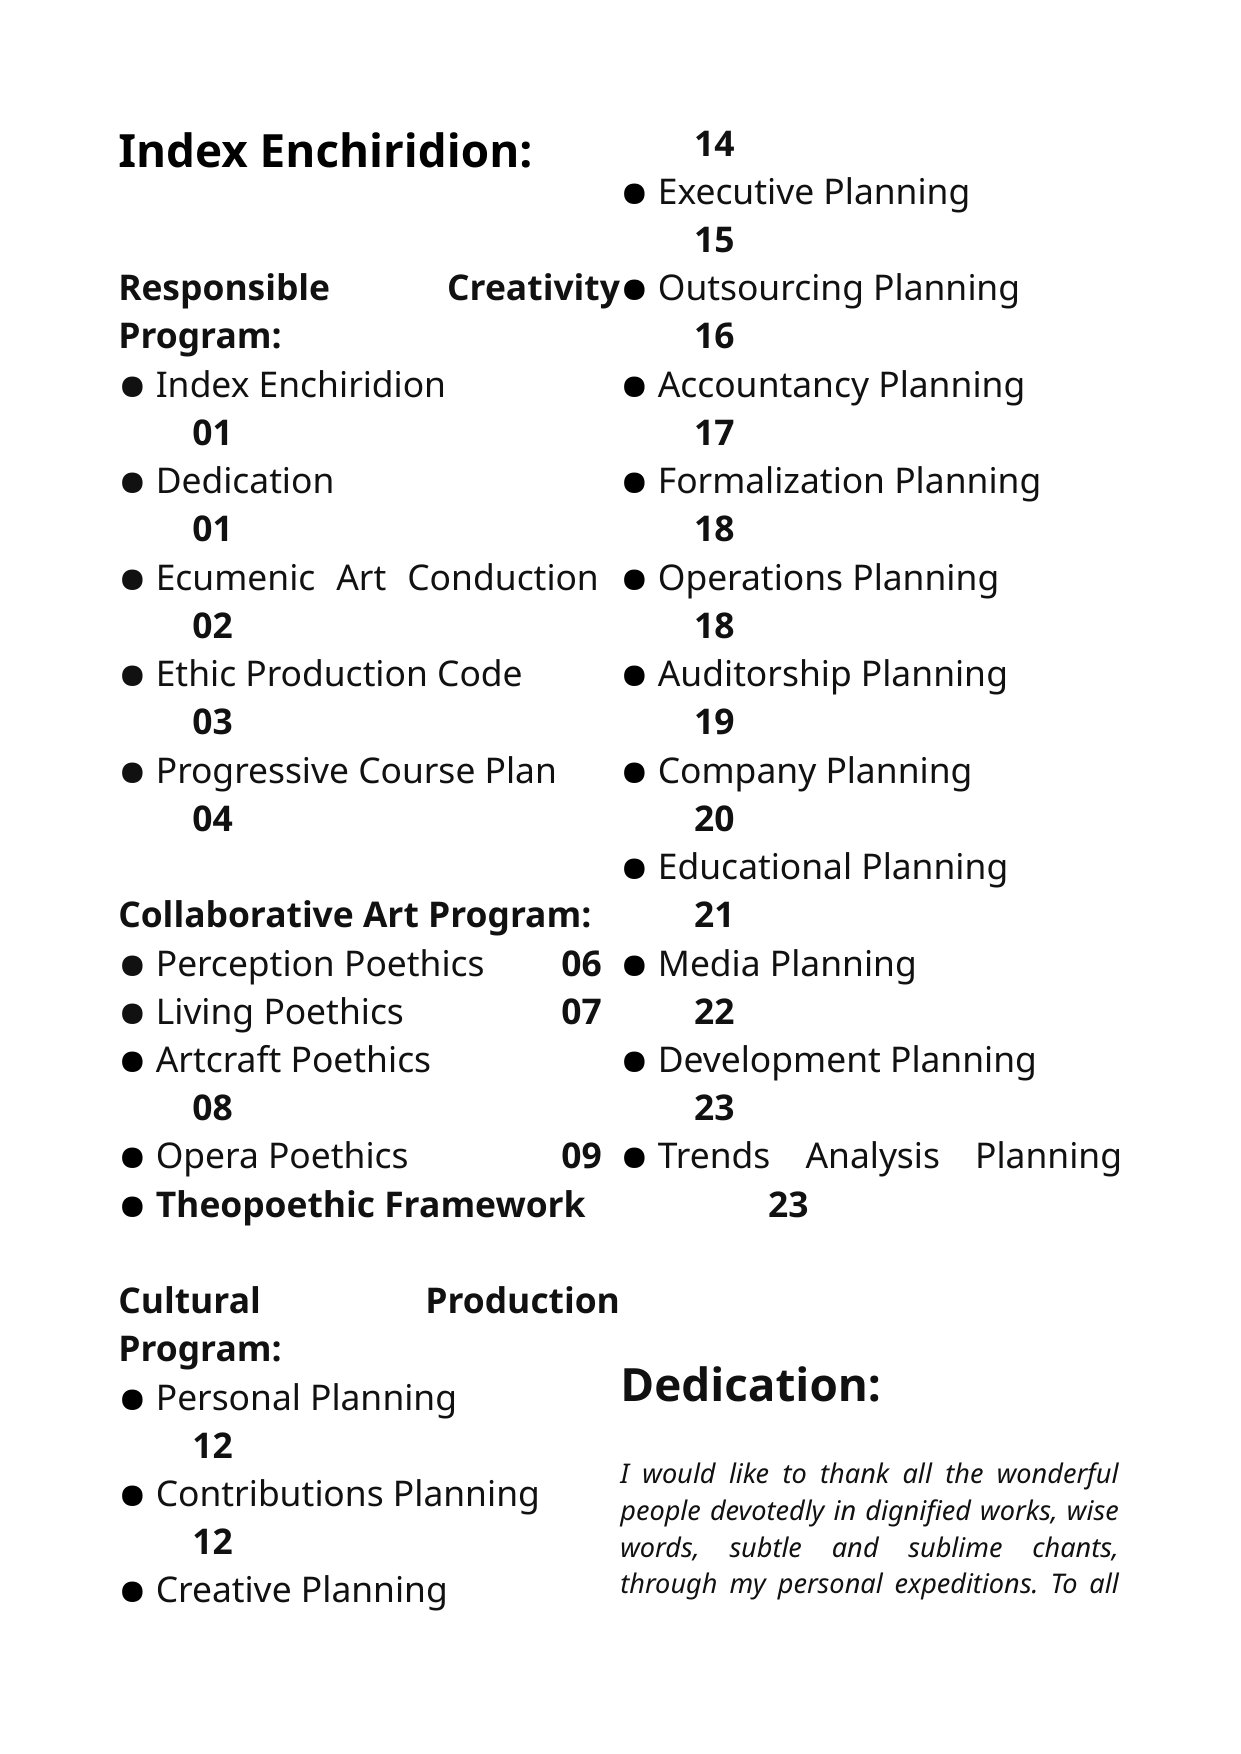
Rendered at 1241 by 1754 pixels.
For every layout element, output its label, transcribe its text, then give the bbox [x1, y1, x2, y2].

text Collaborative Art Program: [118, 890, 620, 938]
list Artcraft Poethics 08 [118, 1034, 620, 1131]
subtitle Company Planning 20 [620, 745, 1122, 842]
subtitle Development Planning 23 [620, 1034, 1122, 1131]
subtitle Formalization Planning 18 [620, 456, 1122, 552]
list Living Poethics 07 [118, 986, 620, 1034]
subtitle Auditorship Planning 19 [620, 649, 1122, 745]
list Progressive Course Plan 04 [118, 745, 620, 842]
list Index Enchiridion 01 [118, 359, 620, 456]
list Ecumenic Art Conduction 02 [118, 552, 620, 649]
subtitle Theopoethic Framework [118, 1179, 620, 1227]
subtitle Media Planning 22 [620, 938, 1122, 1034]
list Ethic Production Code 03 [118, 649, 620, 745]
subtitle Accountancy Planning 17 [620, 359, 1122, 456]
subtitle Executive Planning 15 [620, 166, 1122, 263]
subtitle Cultural Production Program: [118, 1276, 620, 1372]
subtitle Personal Planning 12 [118, 1372, 620, 1468]
subtitle Index Enchiridion: [118, 118, 620, 181]
subtitle Operations Planning 18 [620, 552, 1122, 649]
text Responsible Creativity Program: [118, 263, 620, 359]
subtitle Outsourcing Planning 16 [620, 263, 1122, 359]
subtitle Trends Analysis Planning 23 [620, 1131, 1122, 1227]
list Perception Poethics 06 [118, 938, 620, 986]
subtitle Creative Planning 14 [118, 1565, 620, 1613]
list Dedication 01 [118, 456, 620, 552]
text Dedication: [620, 1352, 1122, 1414]
subtitle Creative Planning 14 [620, 118, 1122, 166]
subtitle Educational Planning 21 [620, 842, 1122, 938]
text I would like to thank all the wonderful people devotedly in dignified works, wise words, subtle and sublime chants, through my personal expeditions. To all [620, 1454, 1122, 1602]
subtitle Contributions Planning 12 [118, 1468, 620, 1565]
subtitle Opera Poethics 09 [118, 1131, 620, 1179]
